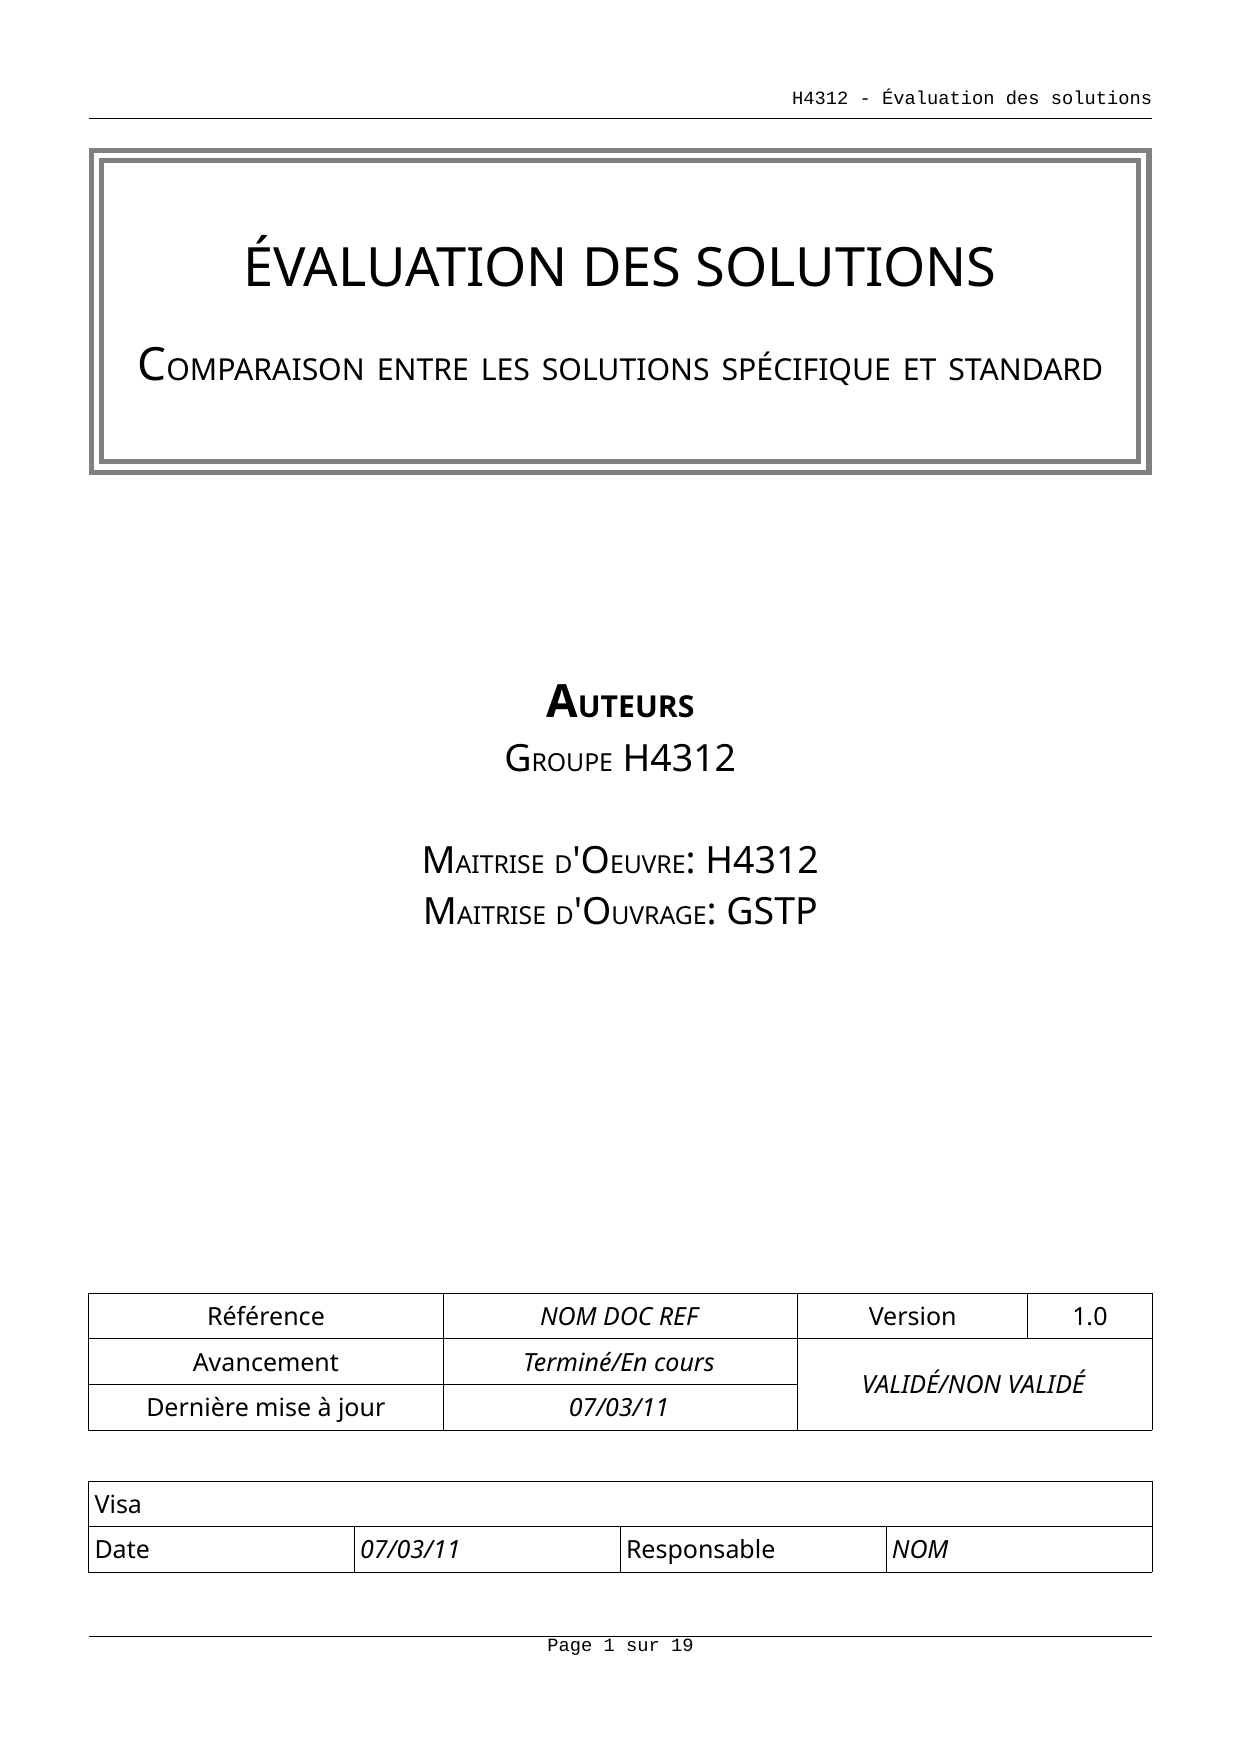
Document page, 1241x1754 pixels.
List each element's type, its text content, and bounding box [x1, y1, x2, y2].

table_cell VALIDÉ/NON VALIDÉ [798, 1339, 1152, 1429]
text Maitrise d'Oeuvre: H4312 [88, 833, 1152, 884]
table_header Référence [89, 1294, 443, 1338]
text Auteurs [88, 669, 1152, 731]
table_cell Dernière mise à jour [89, 1385, 443, 1429]
table_cell Date [89, 1527, 354, 1572]
table_header 1.0 [1028, 1294, 1152, 1338]
table_header NOM DOC REF [444, 1294, 797, 1338]
table_cell NOM [887, 1527, 1152, 1572]
table_cell Terminé/En cours [444, 1339, 797, 1384]
table_header Version [798, 1294, 1027, 1338]
table_cell Responsable [621, 1527, 886, 1572]
table_cell 07/03/11 [444, 1385, 797, 1429]
text Maitrise d'Ouvrage: GSTP [88, 884, 1152, 935]
table_cell Avancement [89, 1339, 443, 1384]
table_header Visa [89, 1482, 1152, 1526]
text Évaluation des solutions [104, 210, 1136, 302]
text Groupe H4312 [88, 731, 1152, 782]
table_cell 07/03/11 [355, 1527, 620, 1572]
text Comparaison entre les solutions spécifique et standard [104, 313, 1136, 376]
